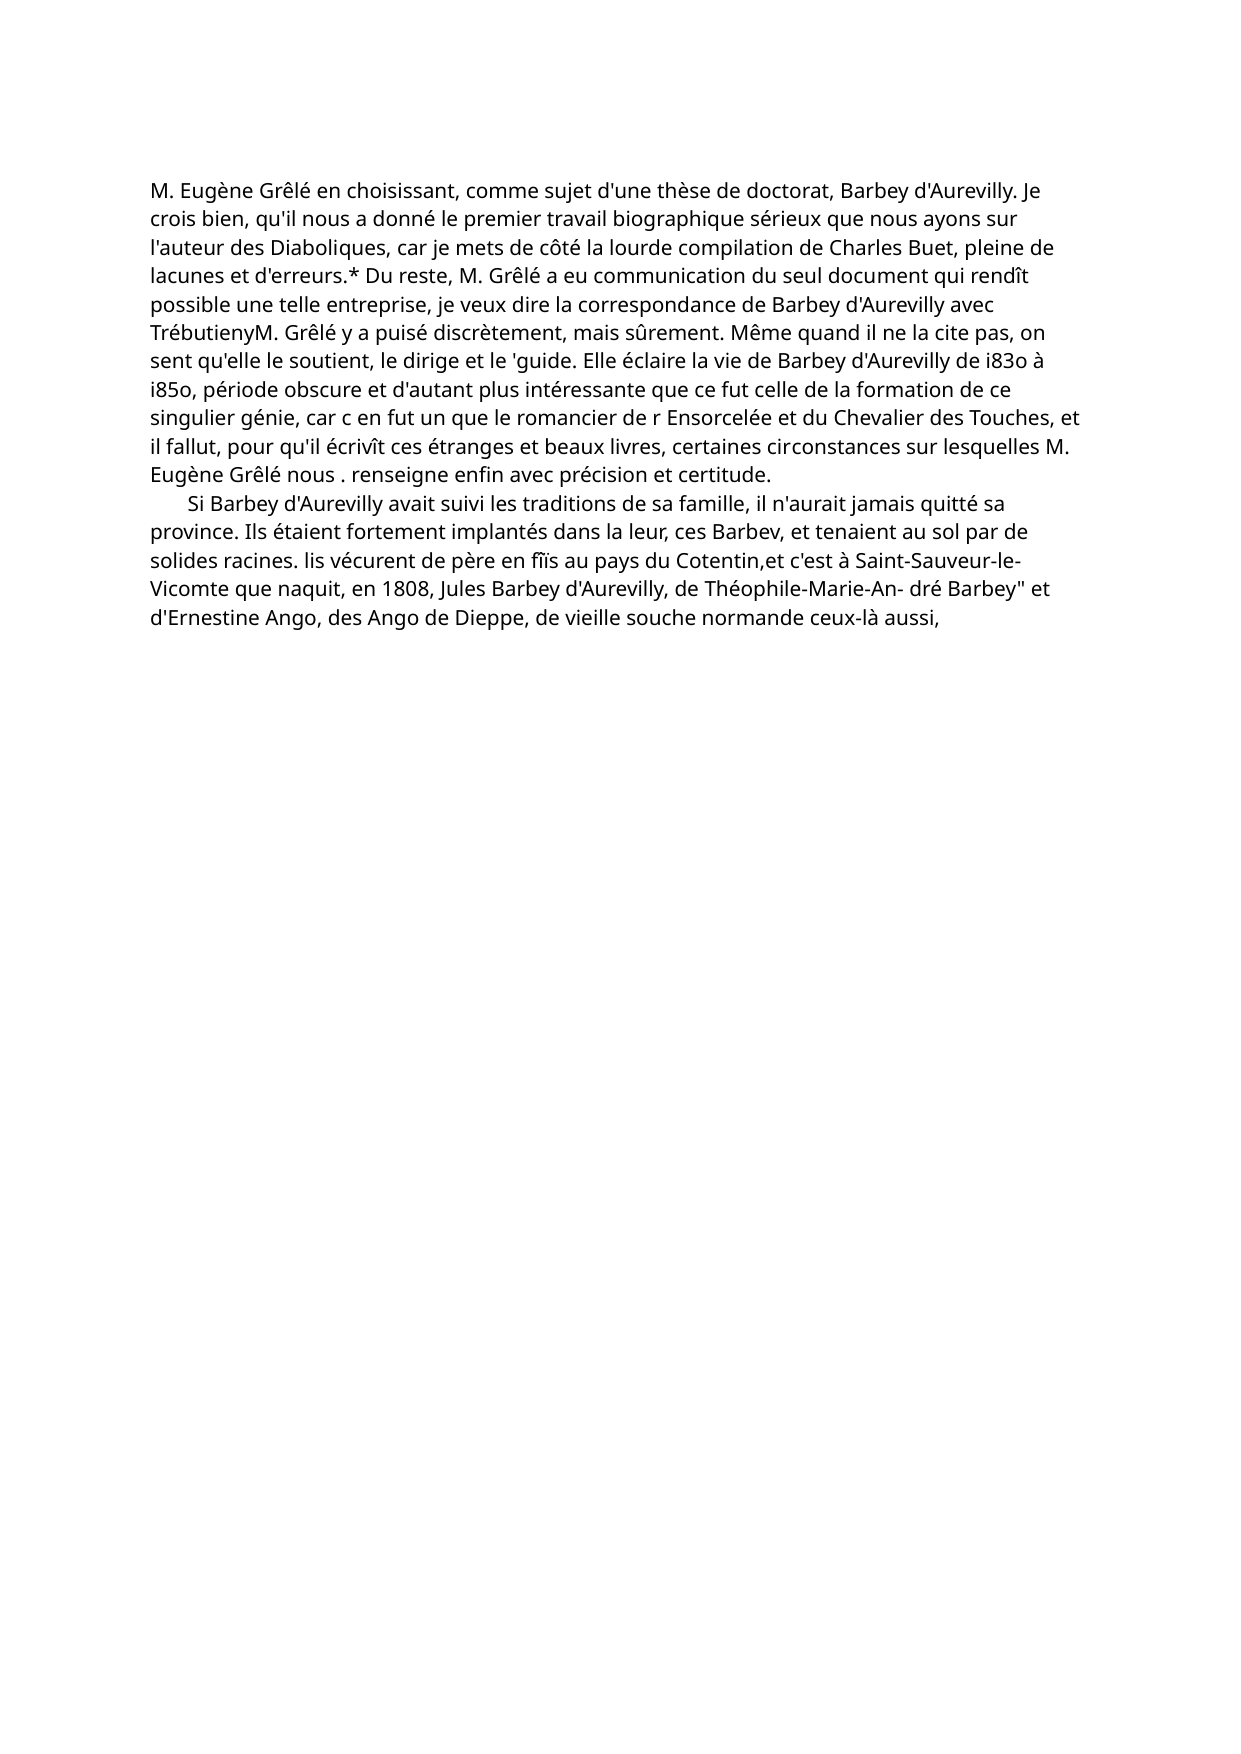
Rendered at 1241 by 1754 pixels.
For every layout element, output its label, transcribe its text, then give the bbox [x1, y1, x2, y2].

text M. Eugène Grêlé en choisissant, comme sujet d'une thèse de doctorat, Barbey d'Aurevilly. Je crois bien, qu'il nous a donné le premier travail biographique sérieux que nous ayons sur l'auteur des Diaboli­ques, car je mets de côté la lourde compilation de Charles Buet, pleine de lacunes et d'erreurs.* Du reste, M. Grêlé a eu communication du seul docu­ment qui rendît possible une telle entreprise, je veux dire la correspondance de Barbey d'Aurevilly avec TrébutienyM. Grêlé y a puisé discrètement, mais sûrement. Même quand il ne la cite pas, on sent qu'elle le soutient, le dirige et le 'guide. Elle éclaire la vie de Barbey d'Aurevilly de i83o à i85o, période obscure et d'autant plus intéressante que ce fut celle de la formation de ce singulier génie, car c en fut un que le romancier de r Ensorcelée et du Chevalier des Touches, et il fallut, pour qu'il écrivît ces étranges et beaux livres, certaines cir­constances sur lesquelles M. Eugène Grêlé nous . renseigne enfin avec précision et certitude. [150, 176, 1090, 489]
text Si Barbey d'Aurevilly avait suivi les traditions de sa famille, il n'aurait jamais quitté sa province. Ils étaient fortement implantés dans la leur, ces Barbev, et tenaient au sol par de solides racines. lis vécurent de père en fîïs au pays du Cotentin,et c'est à Saint-Sauveur-le-Vicomte que naquit, en 1808, Jules Barbey d'Aurevilly, de Théophile-Marie-An- dré Barbey" et d'Ernestine Ango, des Ango de Dieppe, de vieille souche normande ceux-là aussi, [150, 489, 1090, 631]
